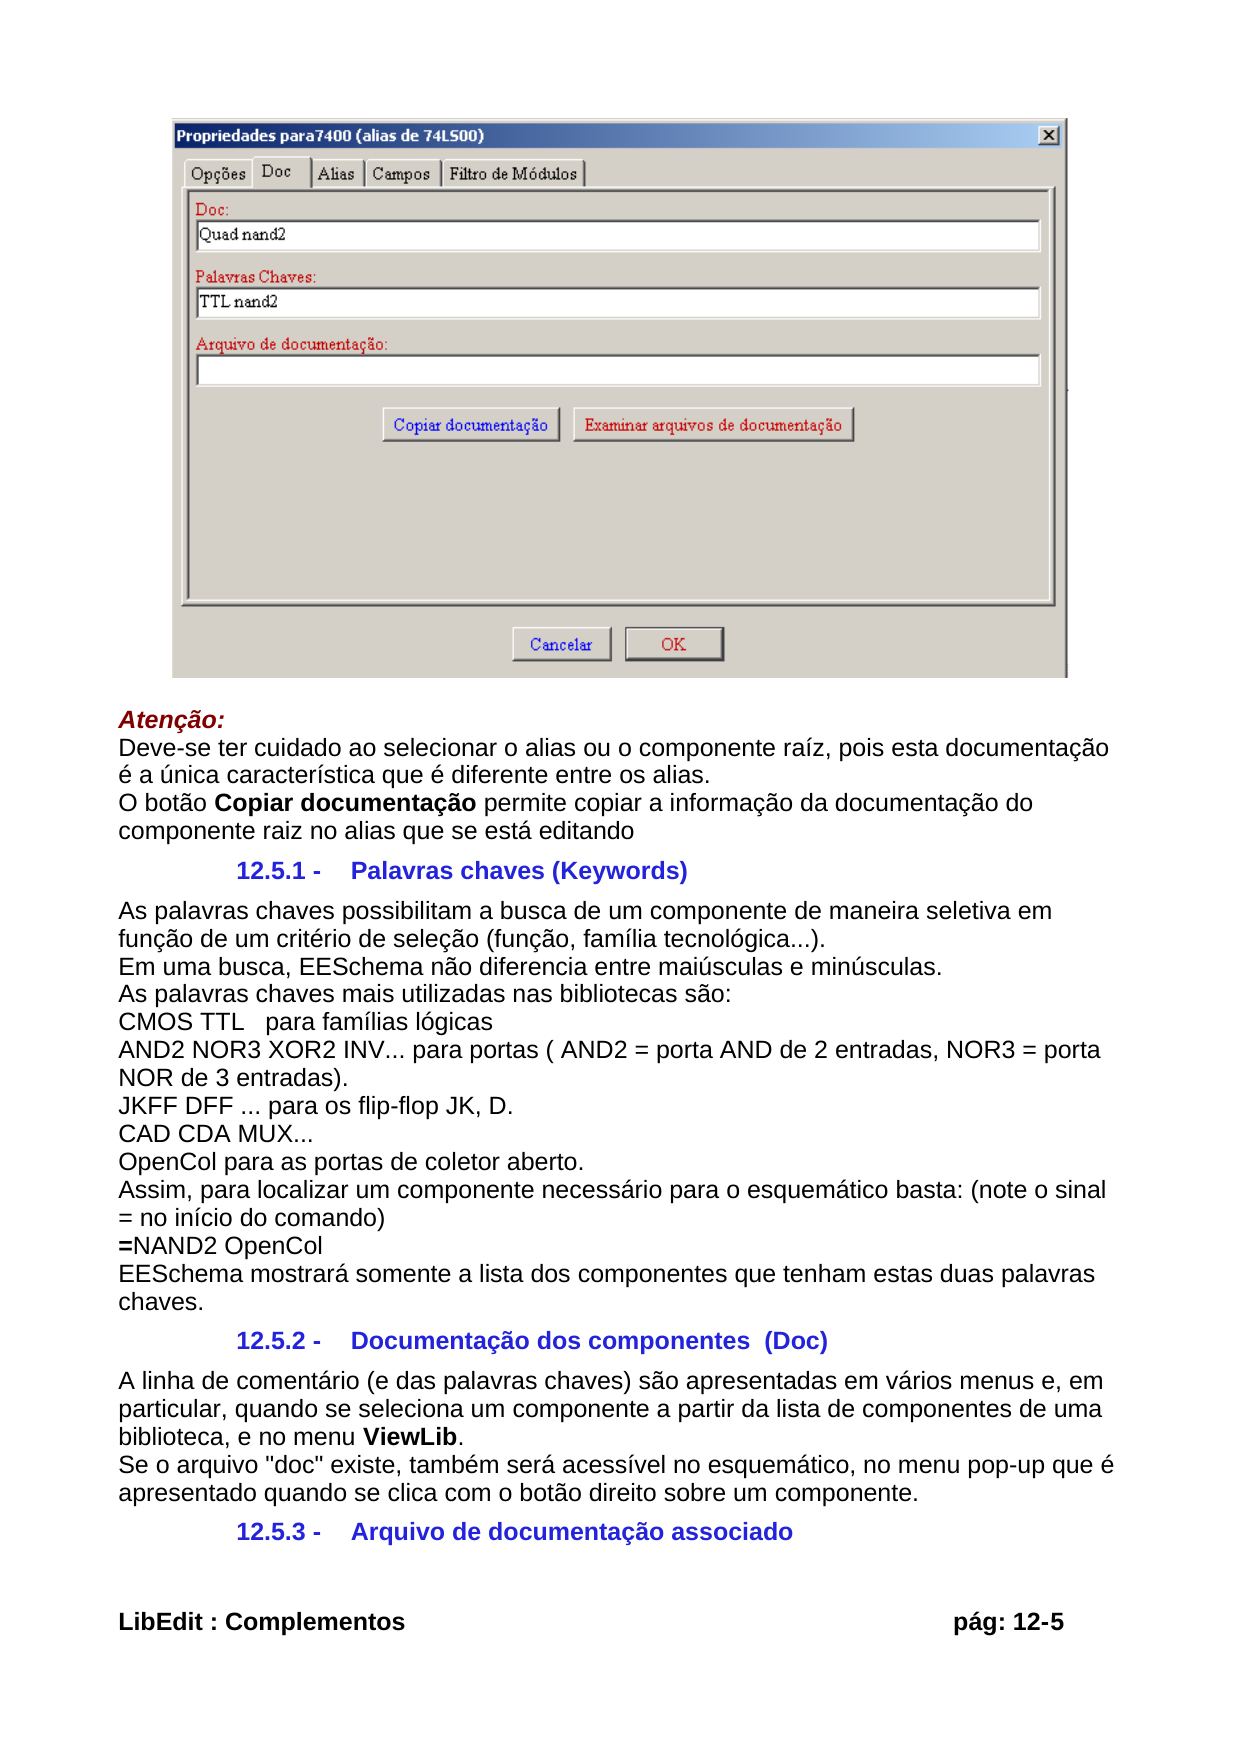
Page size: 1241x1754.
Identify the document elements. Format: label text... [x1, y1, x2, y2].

text CMOS TTL para famílias lógicas [118, 1008, 1122, 1036]
text O botão Copiar documentação permite copiar a informação da documentação do componente raiz no alias que se está editando [118, 789, 1122, 845]
subtitle Documentação dos componentes (Doc) [236, 1327, 1122, 1355]
subtitle Palavras chaves (Keywords) [236, 857, 1122, 885]
text =NAND2 OpenCol [118, 1231, 1122, 1259]
subtitle Arquivo de documentação associado [236, 1518, 1122, 1546]
text Atenção: [118, 705, 1122, 733]
text Se o arquivo "doc" existe, também será acessível no esquemático, no menu pop-up que é apresentado quando se clica com o botão direito sobre um componente. [118, 1450, 1122, 1506]
text EESchema mostrará somente a lista dos componentes que tenham estas duas palavras chaves. [118, 1259, 1122, 1315]
text A linha de comentário (e das palavras chaves) são apresentadas em vários menus e, em particular, quando se seleciona um componente a partir da lista de componentes de uma biblioteca, e no menu ViewLib. [118, 1367, 1122, 1450]
text CAD CDA MUX... [118, 1120, 1122, 1148]
text OpenCol para as portas de coletor aberto. [118, 1148, 1122, 1176]
text As palavras chaves mais utilizadas nas bibliotecas são: [118, 980, 1122, 1008]
picture [171, 118, 1069, 678]
text Deve-se ter cuidado ao selecionar o alias ou o componente raíz, pois esta documentação é a única característica que é diferente entre os alias. [118, 733, 1122, 789]
text AND2 NOR3 XOR2 INV... para portas ( AND2 = porta AND de 2 entradas, NOR3 = porta NOR de 3 entradas). [118, 1036, 1122, 1092]
text Em uma busca, EESchema não diferencia entre maiúsculas e minúsculas. [118, 952, 1122, 980]
text JKFF DFF ... para os flip-flop JK, D. [118, 1092, 1122, 1120]
text As palavras chaves possibilitam a busca de um componente de maneira seletiva em função de um critério de seleção (função, família tecnológica...). [118, 896, 1122, 952]
text Assim, para localizar um componente necessário para o esquemático basta: (note o sinal = no início do comando) [118, 1176, 1122, 1231]
